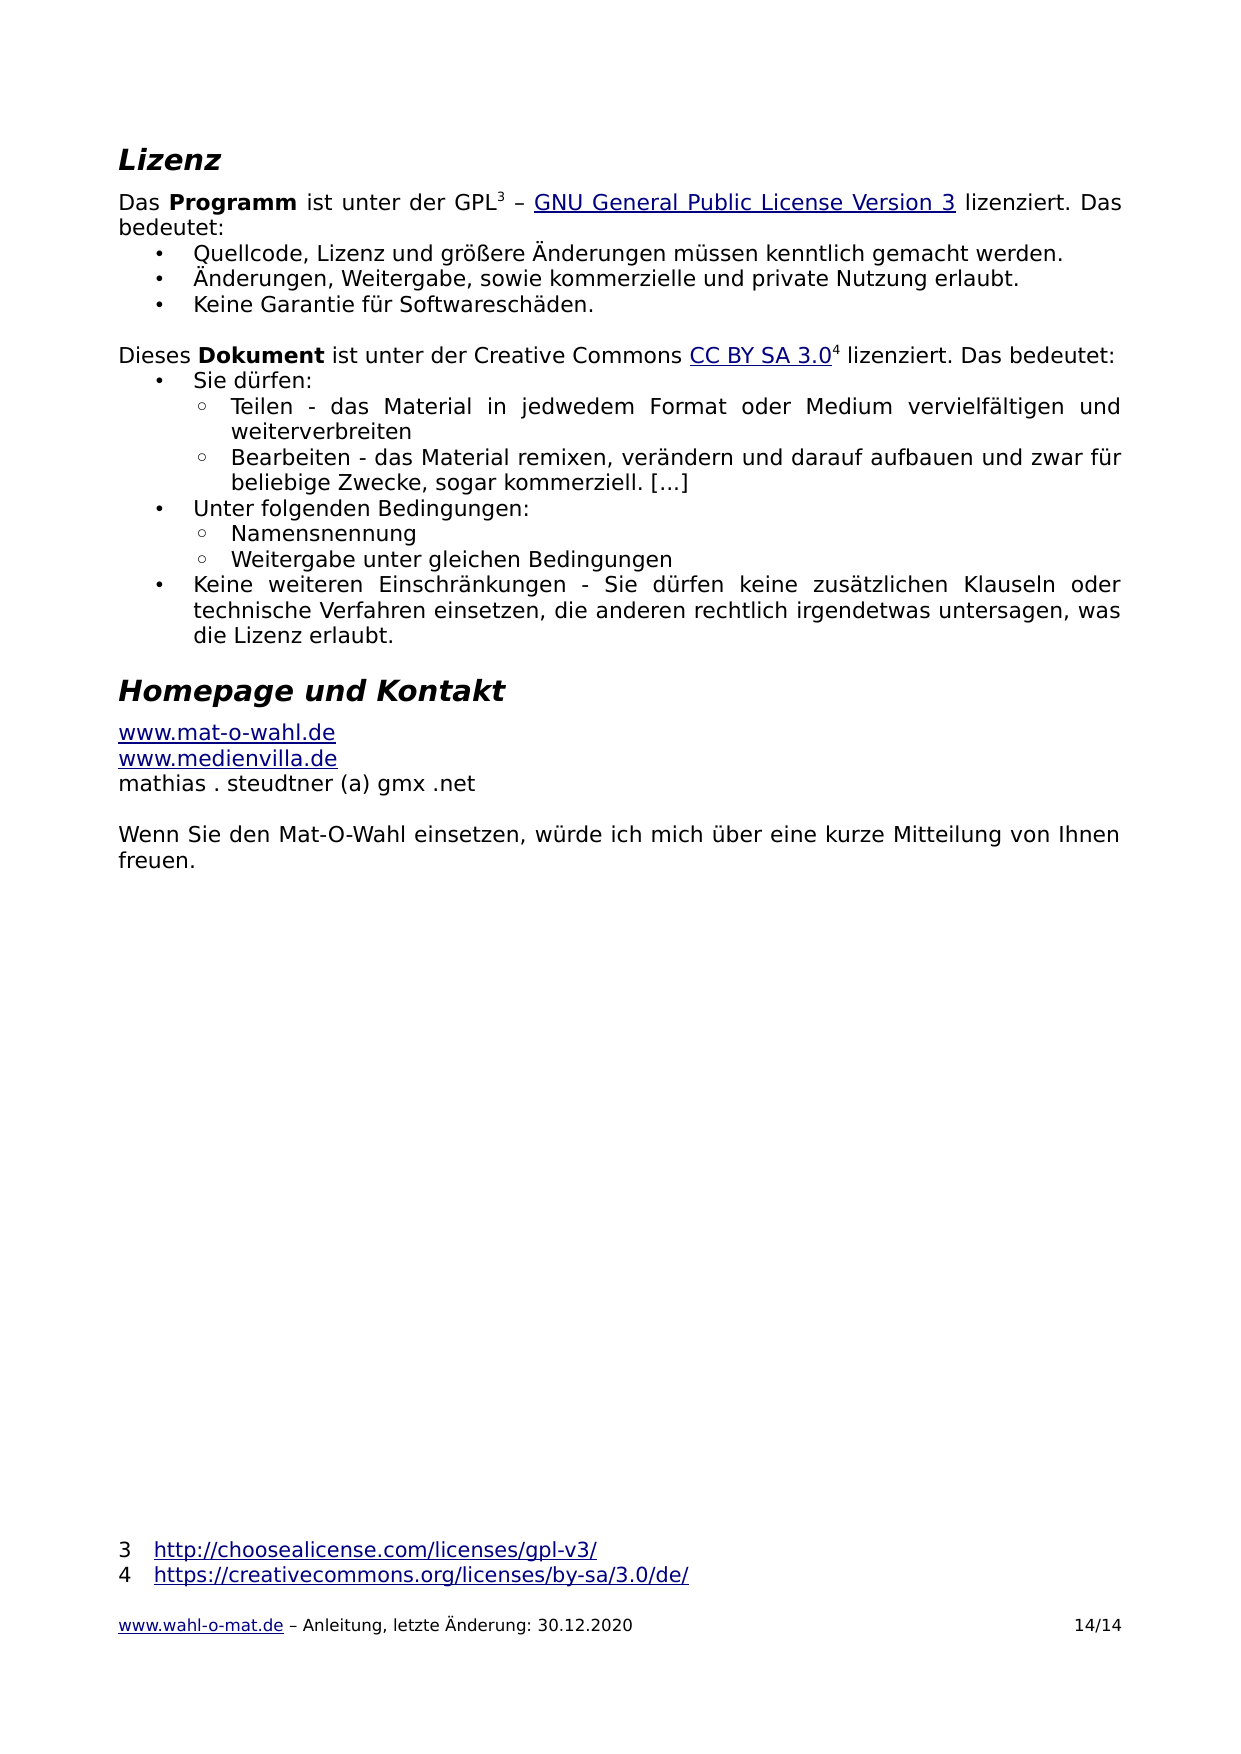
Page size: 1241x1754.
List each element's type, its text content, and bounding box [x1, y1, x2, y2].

text https://creativecommons.org/licenses/by-sa/3.0/de/ [118, 1563, 1122, 1587]
text mathias . steudtner (a) gmx .net [118, 771, 1122, 797]
text Wenn Sie den Mat-O-Wahl einsetzen, würde ich mich über eine kurze Mitteilung von Ihnen freuen. [118, 822, 1122, 873]
list Änderungen, Weitergabe, sowie kommerzielle und private Nutzung erlaubt. [156, 266, 1122, 292]
list Namensnennung [193, 521, 1122, 547]
text http://choosealicense.com/licenses/gpl-v3/ [118, 1538, 1122, 1563]
list Teilen - das Material in jedwedem Format oder Medium vervielfältigen und weiterverbreiten [193, 394, 1122, 445]
list Bearbeiten - das Material remixen, verändern und darauf aufbauen und zwar für beliebige Zwecke, sogar kommerziell. [...] [193, 445, 1122, 496]
subtitle Lizenz [118, 143, 1122, 177]
list Unter folgenden Bedingungen: [156, 496, 1122, 521]
list Quellcode, Lizenz und größere Änderungen müssen kenntlich gemacht werden. [156, 241, 1122, 266]
list Weitergabe unter gleichen Bedingungen [193, 547, 1122, 572]
list Sie dürfen: [156, 368, 1122, 394]
list Keine weiteren Einschränkungen - Sie dürfen keine zusätzlichen Klauseln oder technische Verfahren einsetzen, die anderen rechtlich irgendetwas untersagen, was die Lizenz erlaubt. [156, 572, 1122, 649]
text Dieses Dokument ist unter der Creative Commons CC BY SA 3.0 lizenziert. Das bedeutet: [118, 343, 1122, 368]
text www.mat-o-wahl.de [118, 720, 1122, 746]
text Das Programm ist unter der GPL – GNU General Public License Version 3 lizenziert. Das bedeutet: [118, 189, 1122, 241]
subtitle Homepage und Kontakt [118, 674, 1122, 708]
text www.medienvilla.de [118, 746, 1122, 771]
list Keine Garantie für Softwareschäden. [156, 292, 1122, 317]
